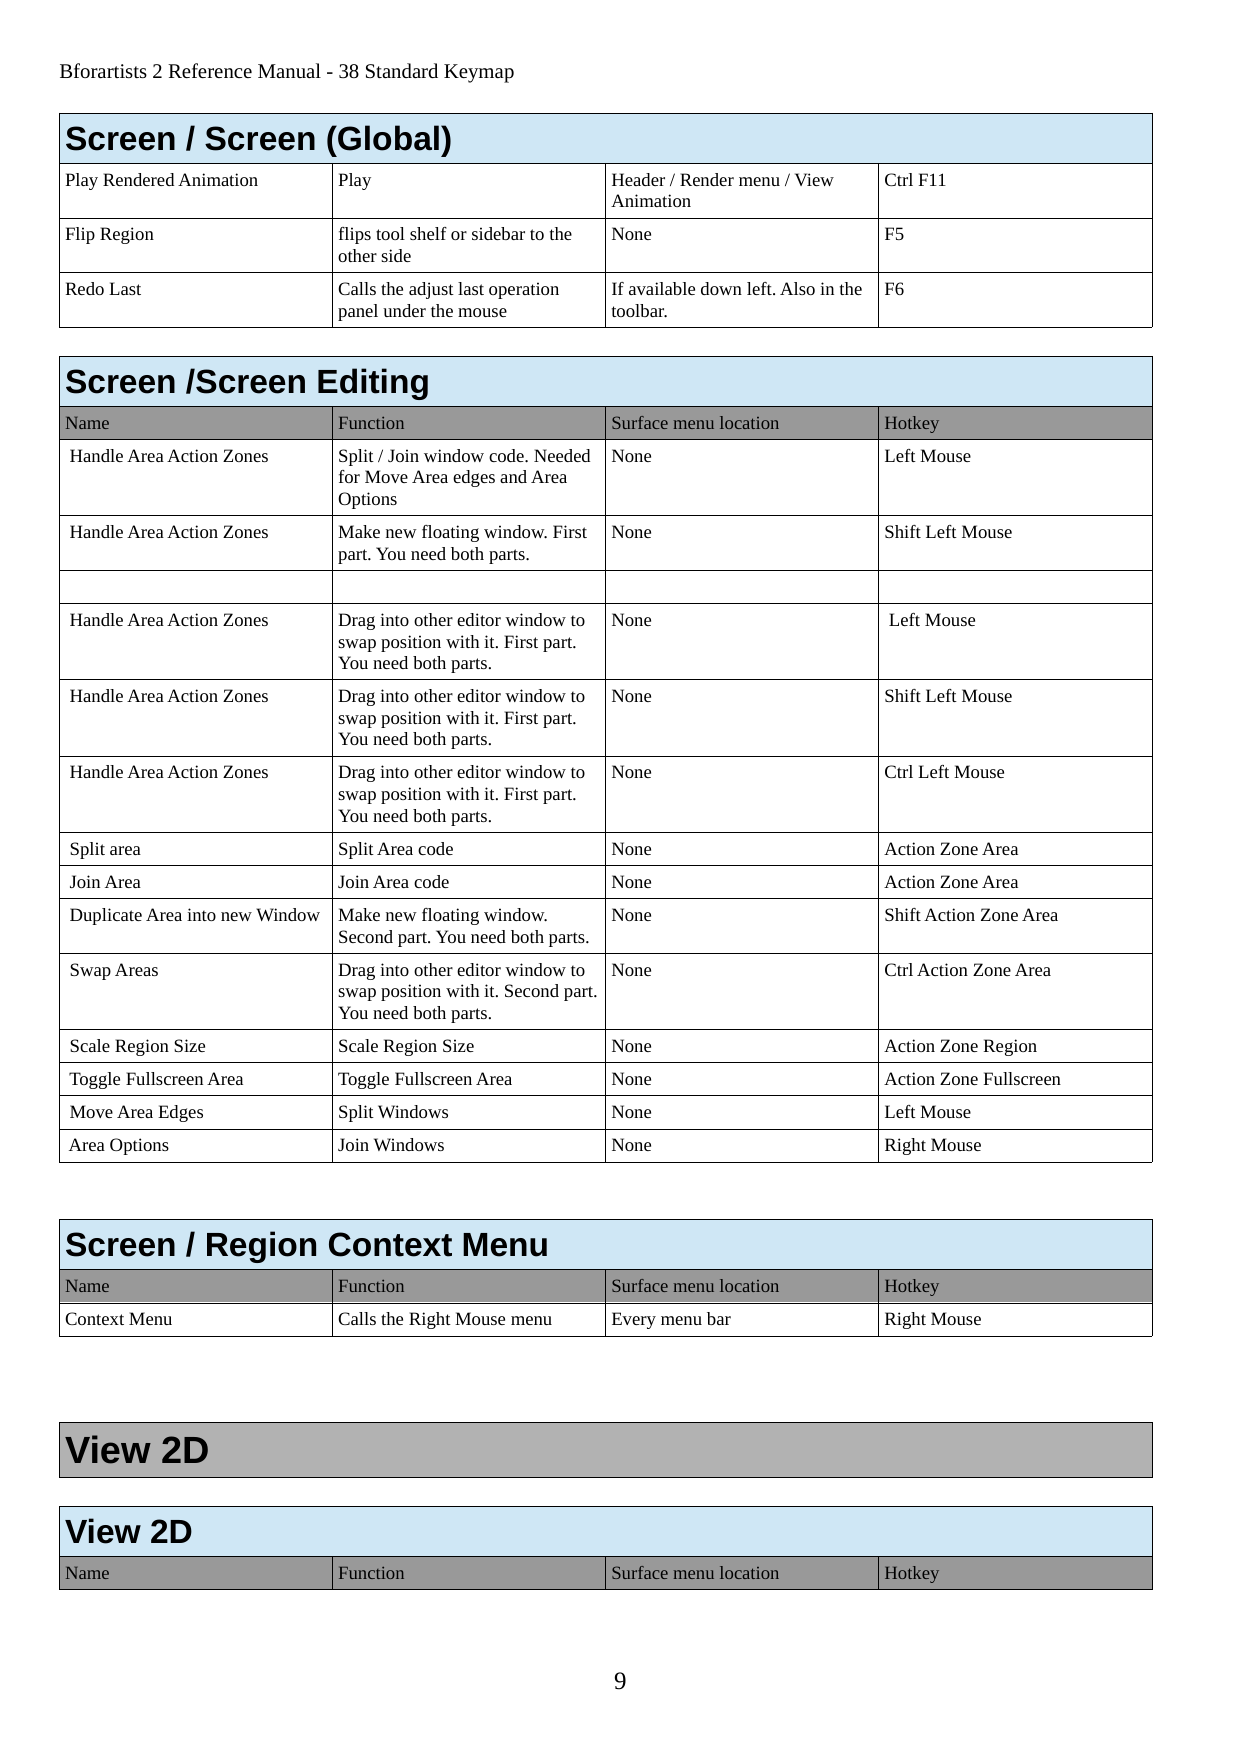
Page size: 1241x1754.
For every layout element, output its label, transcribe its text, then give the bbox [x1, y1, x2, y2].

table_cell Make new floating window. Second part. You need both parts. [333, 899, 605, 953]
table_cell None [606, 219, 878, 272]
table_header View 2D [60, 1423, 1152, 1477]
table_cell [60, 571, 332, 603]
table_cell Duplicate Area into new Window [60, 899, 332, 953]
table_cell None [606, 680, 878, 756]
table_cell Right Mouse [879, 1130, 1152, 1162]
table_cell [606, 571, 878, 603]
table_cell Play [333, 164, 605, 217]
table_cell Function [333, 1557, 605, 1589]
table_cell Scale Region Size [60, 1030, 332, 1062]
table_cell Drag into other editor window to swap position with it. First part. You need both parts. [333, 604, 605, 679]
table_cell None [606, 954, 878, 1029]
table_cell Join Area code [333, 866, 605, 898]
table_cell Drag into other editor window to swap position with it. First part. You need both parts. [333, 680, 605, 756]
table_cell Hotkey [879, 1557, 1152, 1589]
table_cell None [606, 899, 878, 953]
table_cell Split Area code [333, 833, 605, 865]
table_cell Join Area [60, 866, 332, 898]
table_cell Function [333, 1270, 605, 1302]
table_cell Right Mouse [879, 1304, 1152, 1336]
table_cell Surface menu location [606, 1557, 878, 1589]
table_cell Action Zone Region [879, 1030, 1152, 1062]
table_cell Name [60, 407, 332, 439]
table_cell None [606, 1130, 878, 1162]
table_cell Ctrl F11 [879, 164, 1152, 217]
table_header Screen / Screen (Global) [60, 114, 1152, 163]
table_cell Make new floating window. First part. You need both parts. [333, 516, 605, 570]
table_cell Drag into other editor window to swap position with it. First part. You need both parts. [333, 757, 605, 832]
table_cell Handle Area Action Zones [60, 680, 332, 756]
table_cell Shift Left Mouse [879, 680, 1152, 756]
table_cell Surface menu location [606, 1270, 878, 1302]
table_cell Header / Render menu / View Animation [606, 164, 878, 217]
table_cell Calls the adjust last operation panel under the mouse [333, 273, 605, 327]
table_cell Shift Action Zone Area [879, 899, 1152, 953]
table_cell [879, 571, 1152, 603]
table_cell None [606, 1030, 878, 1062]
table_cell F5 [879, 219, 1152, 272]
table_cell Move Area Edges [60, 1096, 332, 1128]
table_cell Toggle Fullscreen Area [60, 1063, 332, 1095]
table_cell Hotkey [879, 1270, 1152, 1302]
table_cell Handle Area Action Zones [60, 604, 332, 679]
table_cell flips tool shelf or sidebar to the other side [333, 219, 605, 272]
table_cell Hotkey [879, 407, 1152, 439]
table_cell Function [333, 407, 605, 439]
table_cell Action Zone Area [879, 833, 1152, 865]
table_cell Handle Area Action Zones [60, 516, 332, 570]
table_cell Name [60, 1270, 332, 1302]
table_cell Ctrl Action Zone Area [879, 954, 1152, 1029]
table_cell None [606, 516, 878, 570]
table_cell Name [60, 1557, 332, 1589]
table_cell Swap Areas [60, 954, 332, 1029]
table_cell Surface menu location [606, 407, 878, 439]
table_cell Drag into other editor window to swap position with it. Second part. You need both parts. [333, 954, 605, 1029]
table_header Screen / Region Context Menu [60, 1220, 1152, 1269]
table_cell None [606, 440, 878, 515]
table_cell None [606, 1096, 878, 1128]
table_cell Calls the Right Mouse menu [333, 1304, 605, 1336]
table_cell Left Mouse [879, 604, 1152, 679]
table_cell Every menu bar [606, 1304, 878, 1336]
table_cell Action Zone Fullscreen [879, 1063, 1152, 1095]
table_cell Context Menu [60, 1304, 332, 1336]
table_cell Split Windows [333, 1096, 605, 1128]
table_header View 2D [60, 1507, 1152, 1556]
table_cell F6 [879, 273, 1152, 327]
table_cell Scale Region Size [333, 1030, 605, 1062]
table_cell Redo Last [60, 273, 332, 327]
table_cell Handle Area Action Zones [60, 440, 332, 515]
table_cell Split / Join window code. Needed for Move Area edges and Area Options [333, 440, 605, 515]
table_cell Shift Left Mouse [879, 516, 1152, 570]
table_cell Join Windows [333, 1130, 605, 1162]
table_cell Left Mouse [879, 1096, 1152, 1128]
table_cell [333, 571, 605, 603]
table_cell Handle Area Action Zones [60, 757, 332, 832]
table_cell Ctrl Left Mouse [879, 757, 1152, 832]
table_cell Split area [60, 833, 332, 865]
table_cell Action Zone Area [879, 866, 1152, 898]
table_cell Toggle Fullscreen Area [333, 1063, 605, 1095]
table_cell None [606, 604, 878, 679]
table_cell If available down left. Also in the toolbar. [606, 273, 878, 327]
table_cell None [606, 757, 878, 832]
table_cell Area Options [60, 1130, 332, 1162]
table_cell Left Mouse [879, 440, 1152, 515]
table_cell Flip Region [60, 219, 332, 272]
table_cell None [606, 866, 878, 898]
table_cell None [606, 1063, 878, 1095]
table_cell None [606, 833, 878, 865]
table_header Screen /Screen Editing [60, 357, 1152, 406]
table_cell Play Rendered Animation [60, 164, 332, 217]
